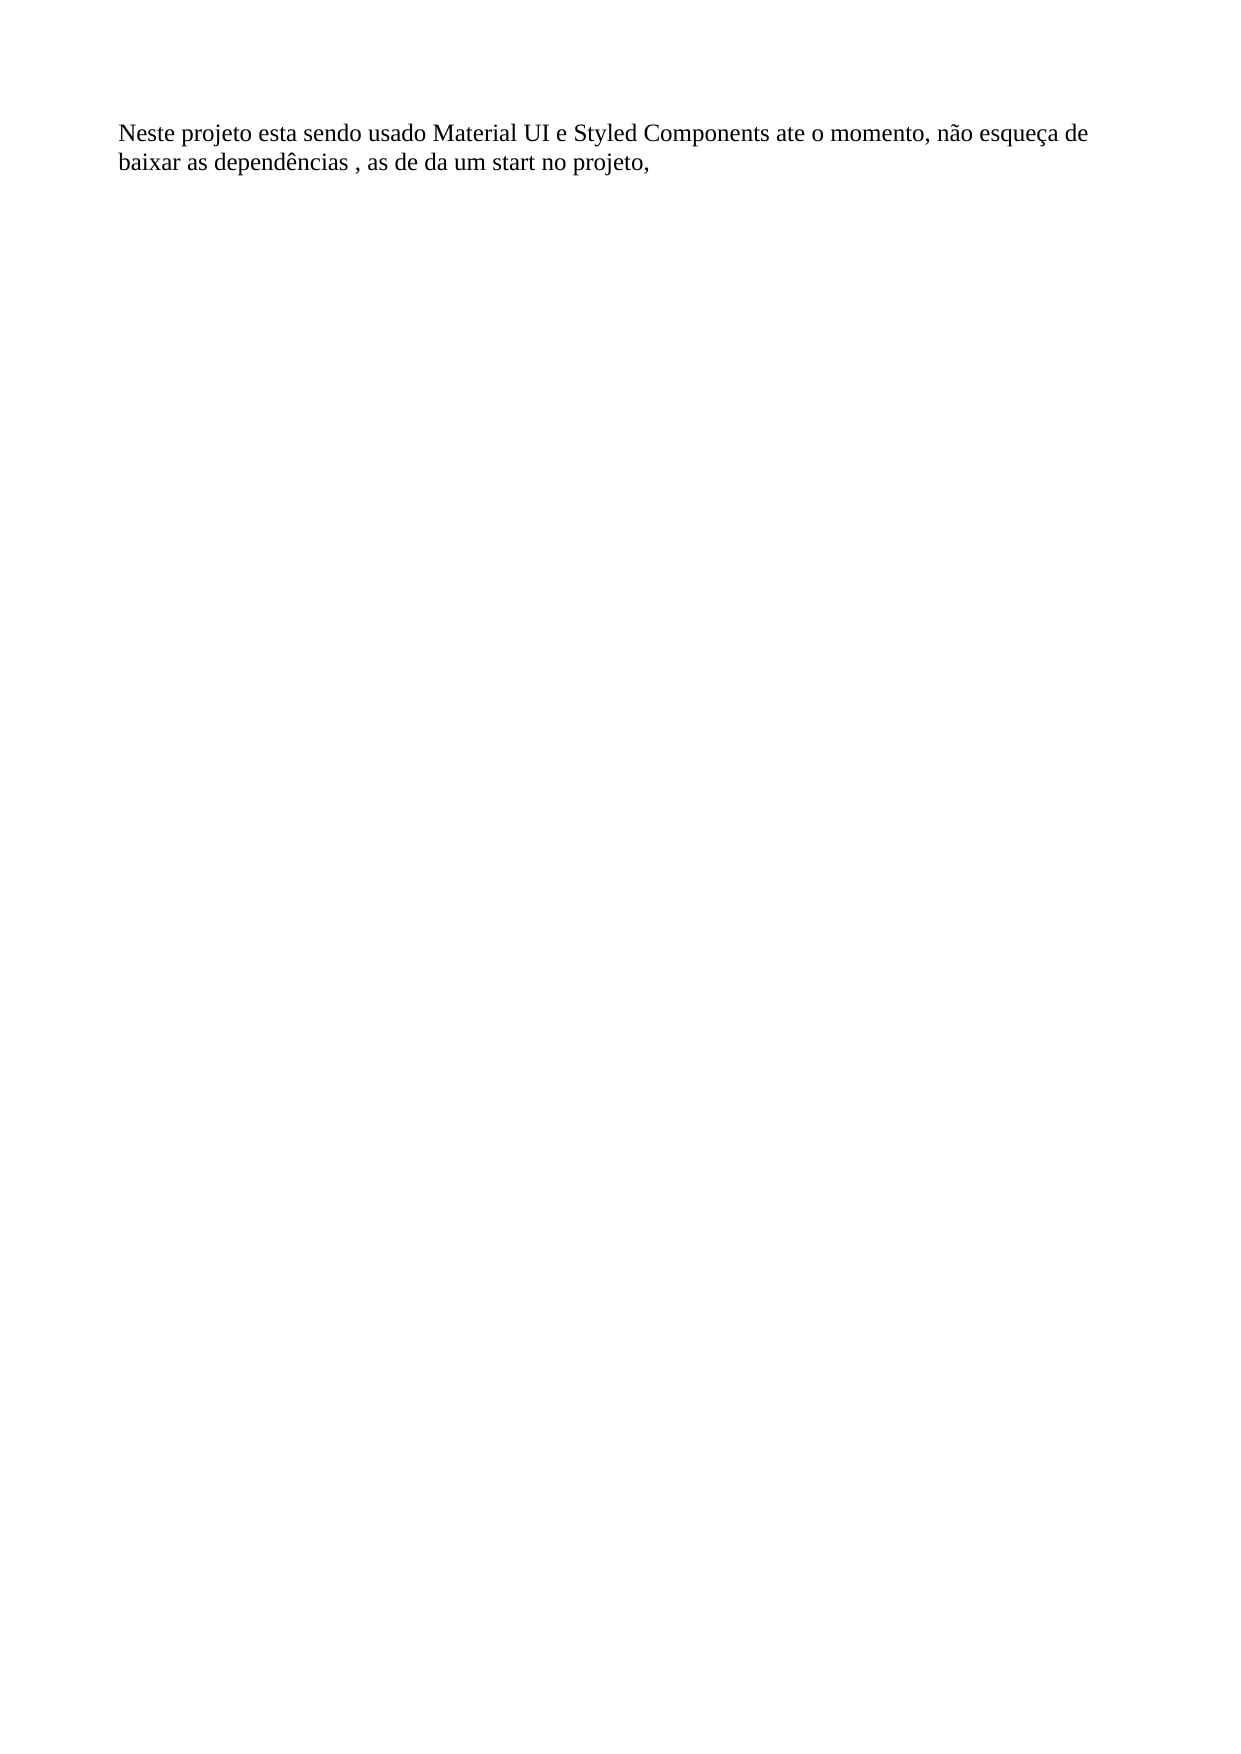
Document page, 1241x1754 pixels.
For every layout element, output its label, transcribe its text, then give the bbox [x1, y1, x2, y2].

text Neste projeto esta sendo usado Material UI e Styled Components ate o momento, não esqueça de baixar as dependências , as de da um start no projeto, [118, 118, 1122, 176]
